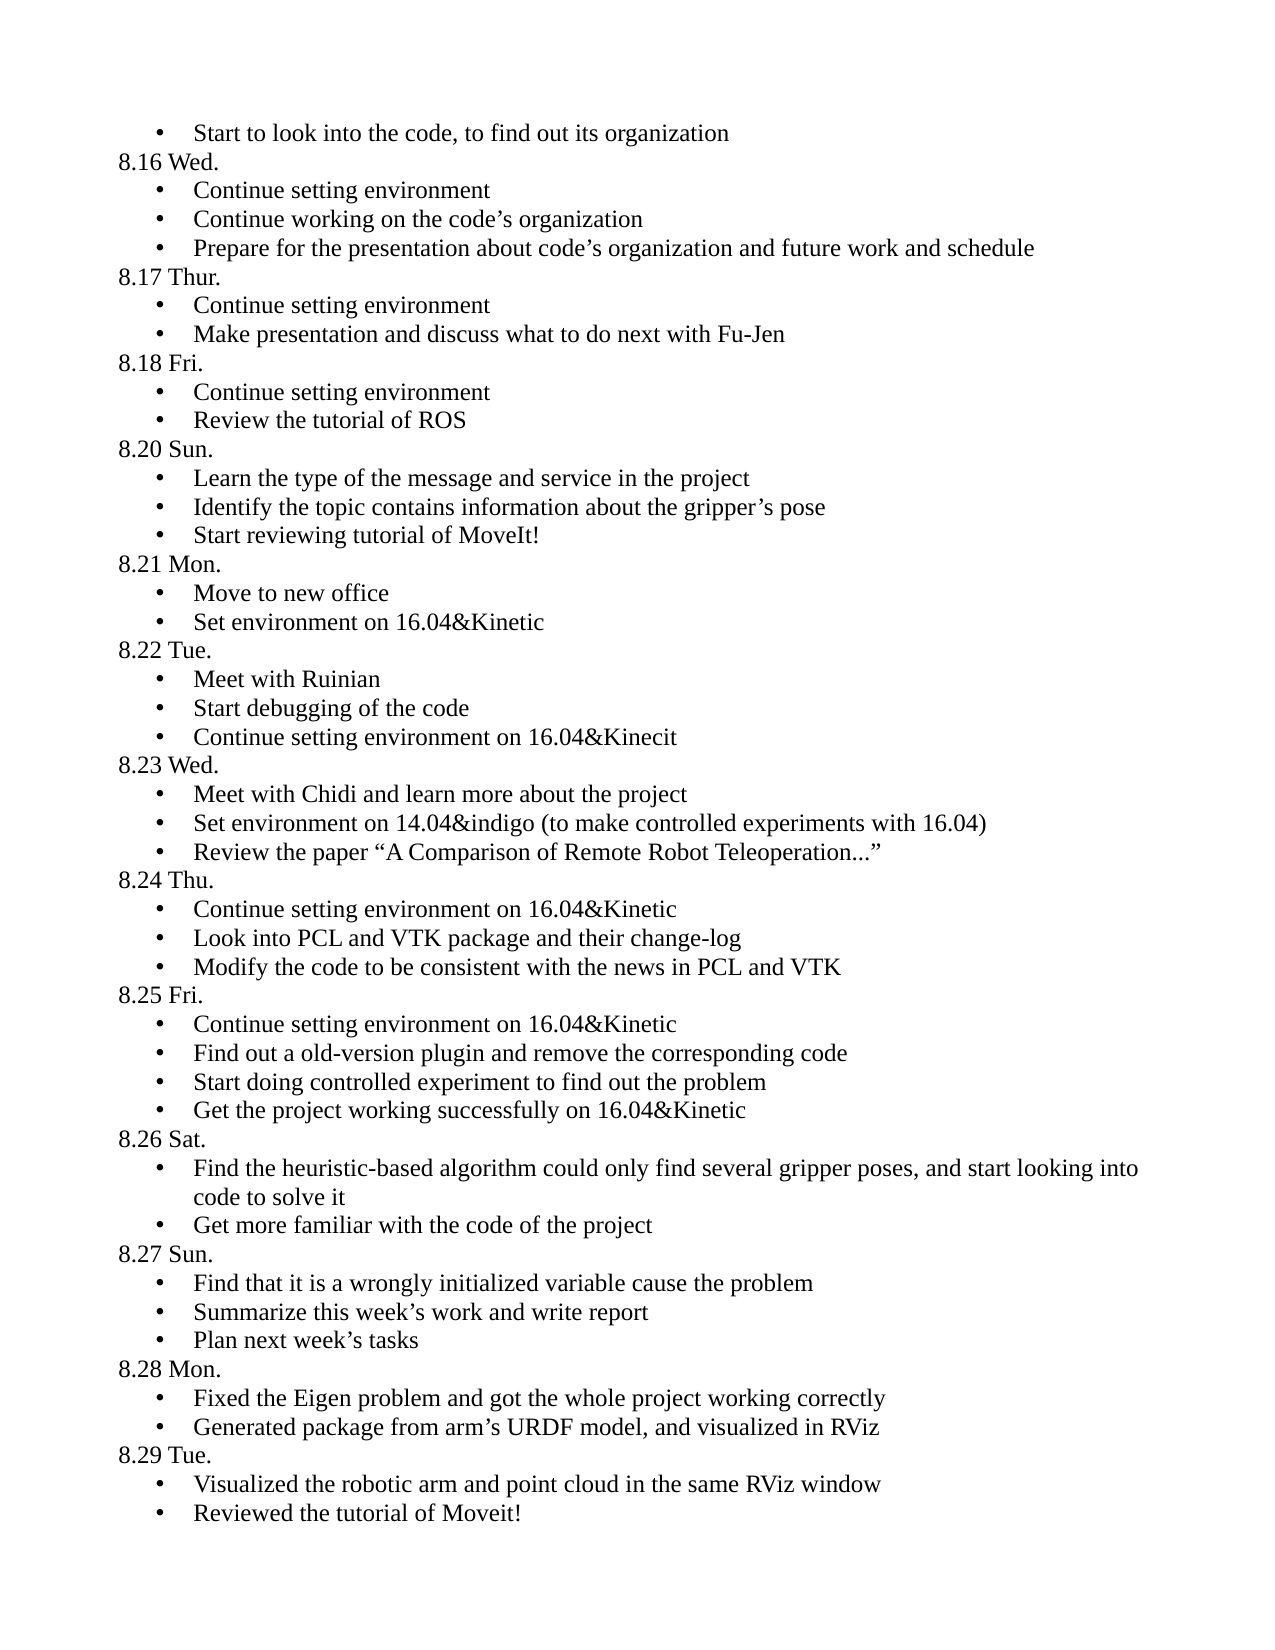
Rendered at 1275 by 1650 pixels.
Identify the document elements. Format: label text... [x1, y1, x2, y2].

text 8.27 Sun. [118, 1239, 1157, 1268]
list Find out a old-version plugin and remove the corresponding code [156, 1038, 1157, 1067]
list Meet with Chidi and learn more about the project [156, 779, 1157, 808]
list Identify the topic contains information about the gripper’s pose [156, 492, 1157, 521]
list Find that it is a wrongly initialized variable cause the problem [156, 1268, 1157, 1297]
list Continue setting environment on 16.04&Kinecit [156, 722, 1157, 751]
text 8.20 Sun. [118, 434, 1157, 463]
list Continue setting environment on 16.04&Kinetic [156, 1009, 1157, 1038]
list Find the heuristic-based algorithm could only find several gripper poses, and start looking into code to solve it [156, 1153, 1157, 1211]
list Get the project working successfully on 16.04&Kinetic [156, 1096, 1157, 1124]
list Continue working on the code’s organization [156, 204, 1157, 233]
text 8.22 Tue. [118, 636, 1157, 664]
list Continue setting environment [156, 377, 1157, 406]
text 8.23 Wed. [118, 751, 1157, 779]
list Start reviewing tutorial of MoveIt! [156, 521, 1157, 549]
text 8.28 Mon. [118, 1354, 1157, 1383]
list Meet with Ruinian [156, 664, 1157, 693]
list Generated package from arm’s URDF model, and visualized in RViz [156, 1412, 1157, 1441]
text 8.18 Fri. [118, 348, 1157, 377]
list Summarize this week’s work and write report [156, 1297, 1157, 1326]
list Review the paper “A Comparison of Remote Robot Teleoperation...” [156, 837, 1157, 866]
list Plan next week’s tasks [156, 1326, 1157, 1354]
text 8.29 Tue. [118, 1441, 1157, 1469]
list Make presentation and discuss what to do next with Fu-Jen [156, 319, 1157, 348]
list Look into PCL and VTK package and their change-log [156, 923, 1157, 952]
list Start to look into the code, to find out its organization [156, 118, 1157, 147]
list Learn the type of the message and service in the project [156, 463, 1157, 492]
list Continue setting environment on 16.04&Kinetic [156, 894, 1157, 923]
list Get more familiar with the code of the project [156, 1211, 1157, 1239]
text 8.24 Thu. [118, 866, 1157, 894]
text 8.25 Fri. [118, 981, 1157, 1009]
list Prepare for the presentation about code’s organization and future work and schedule [156, 233, 1157, 262]
text 8.26 Sat. [118, 1124, 1157, 1153]
list Reviewed the tutorial of Moveit! [156, 1498, 1157, 1527]
list Set environment on 14.04&indigo (to make controlled experiments with 16.04) [156, 808, 1157, 837]
list Continue setting environment [156, 176, 1157, 204]
list Visualized the robotic arm and point cloud in the same RViz window [156, 1469, 1157, 1498]
text 8.16 Wed. [118, 147, 1157, 176]
list Modify the code to be consistent with the news in PCL and VTK [156, 952, 1157, 981]
list Move to new office [156, 578, 1157, 607]
list Review the tutorial of ROS [156, 406, 1157, 434]
list Continue setting environment [156, 291, 1157, 319]
text 8.21 Mon. [118, 549, 1157, 578]
list Start doing controlled experiment to find out the problem [156, 1067, 1157, 1096]
list Start debugging of the code [156, 693, 1157, 722]
list Set environment on 16.04&Kinetic [156, 607, 1157, 636]
list Fixed the Eigen problem and got the whole project working correctly [156, 1383, 1157, 1412]
text 8.17 Thur. [118, 262, 1157, 291]
